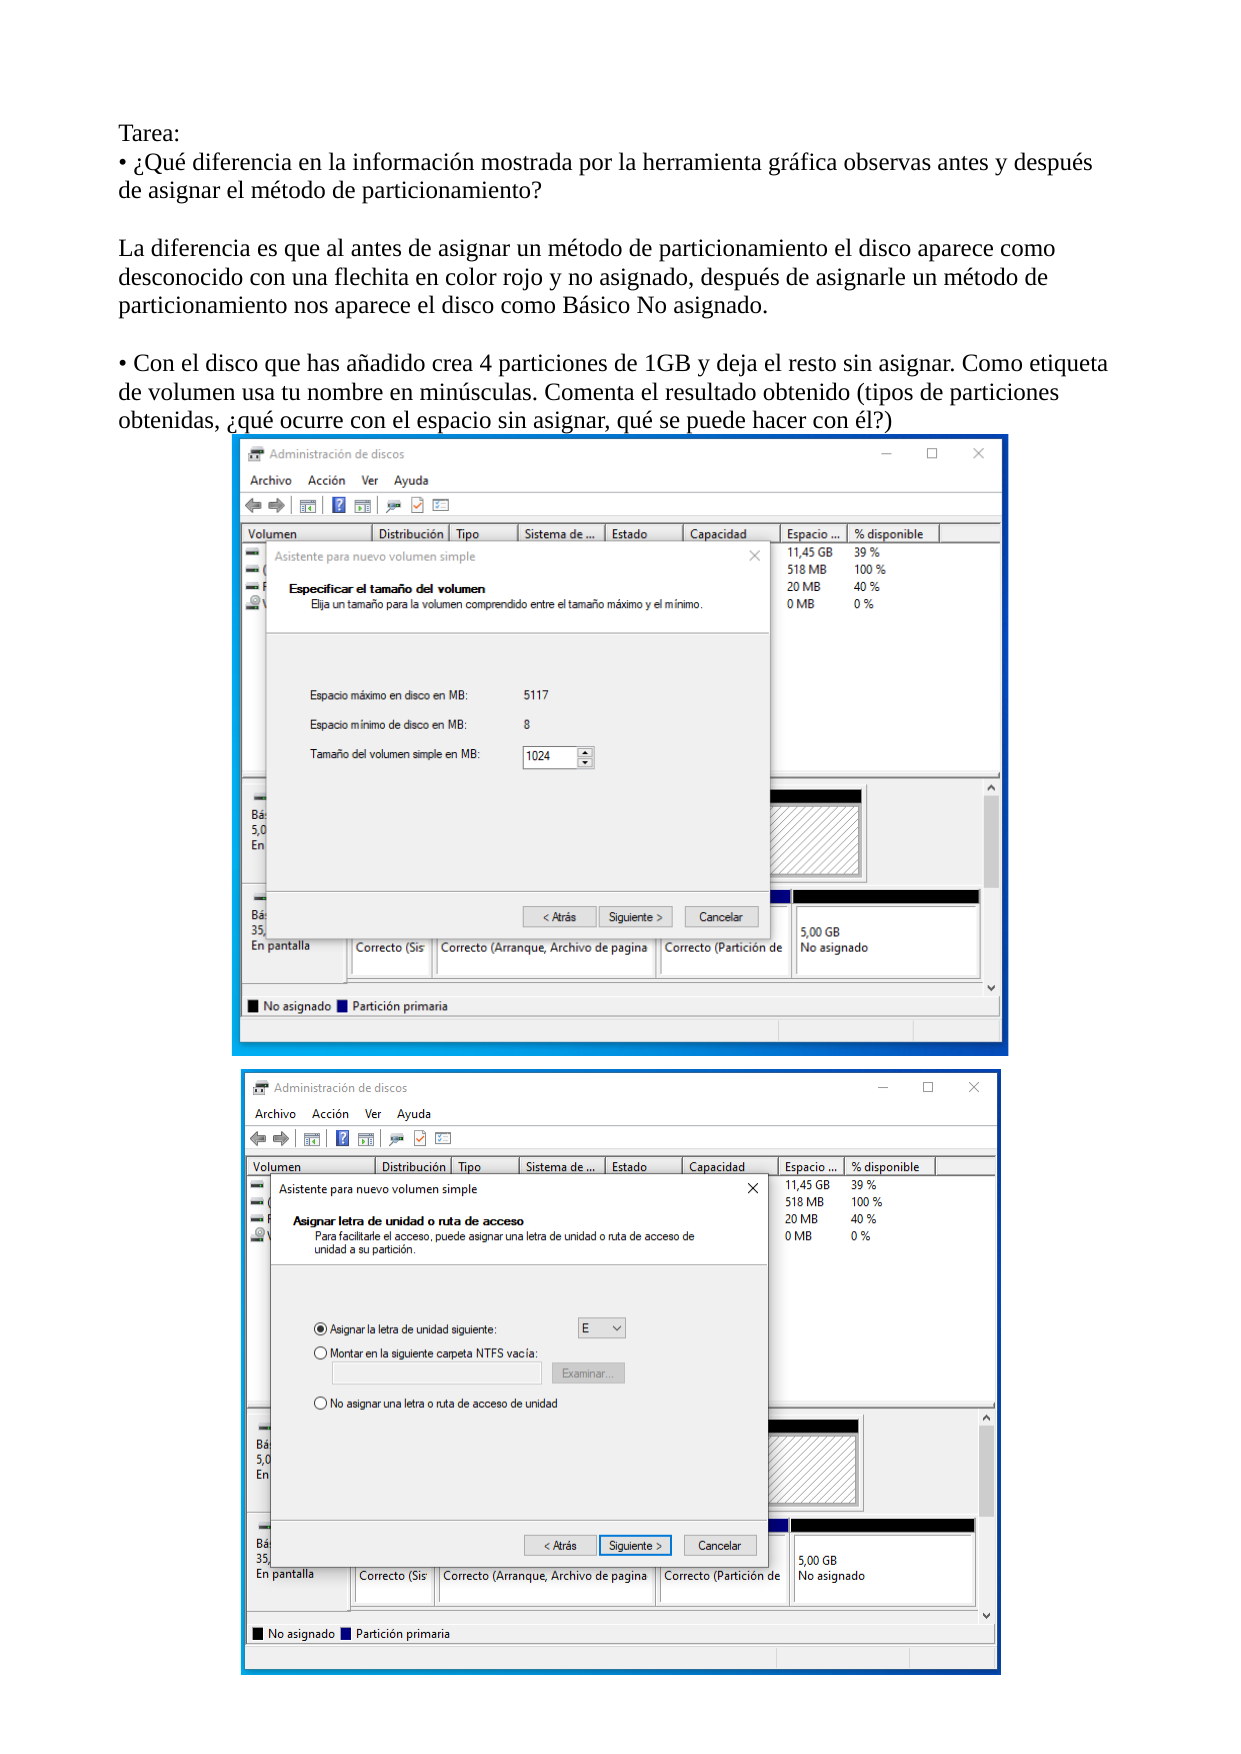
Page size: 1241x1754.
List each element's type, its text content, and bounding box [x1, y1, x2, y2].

picture [245, 1069, 1001, 1675]
text La diferencia es que al antes de asignar un método de particionamiento el disco aparece como desconocido con una flechita en color rojo y no asignado, después de asignarle un método de particionamiento nos aparece el disco como Básico No asignado. [118, 233, 1122, 319]
text • ¿Qué diferencia en la información mostrada por la herramienta gráfica observas antes y después de asignar el método de particionamiento? [118, 147, 1122, 204]
text • Con el disco que has añadido crea 4 particiones de 1GB y deja el resto sin asignar. Como etiqueta de volumen usa tu nombre en minúsculas. Comenta el resultado obtenido (tipos de particiones obtenidas, ¿qué ocurre con el espacio sin asignar, qué se puede hacer con él?) [118, 348, 1122, 434]
picture [240, 434, 1009, 1056]
text Tarea: [118, 118, 1122, 147]
